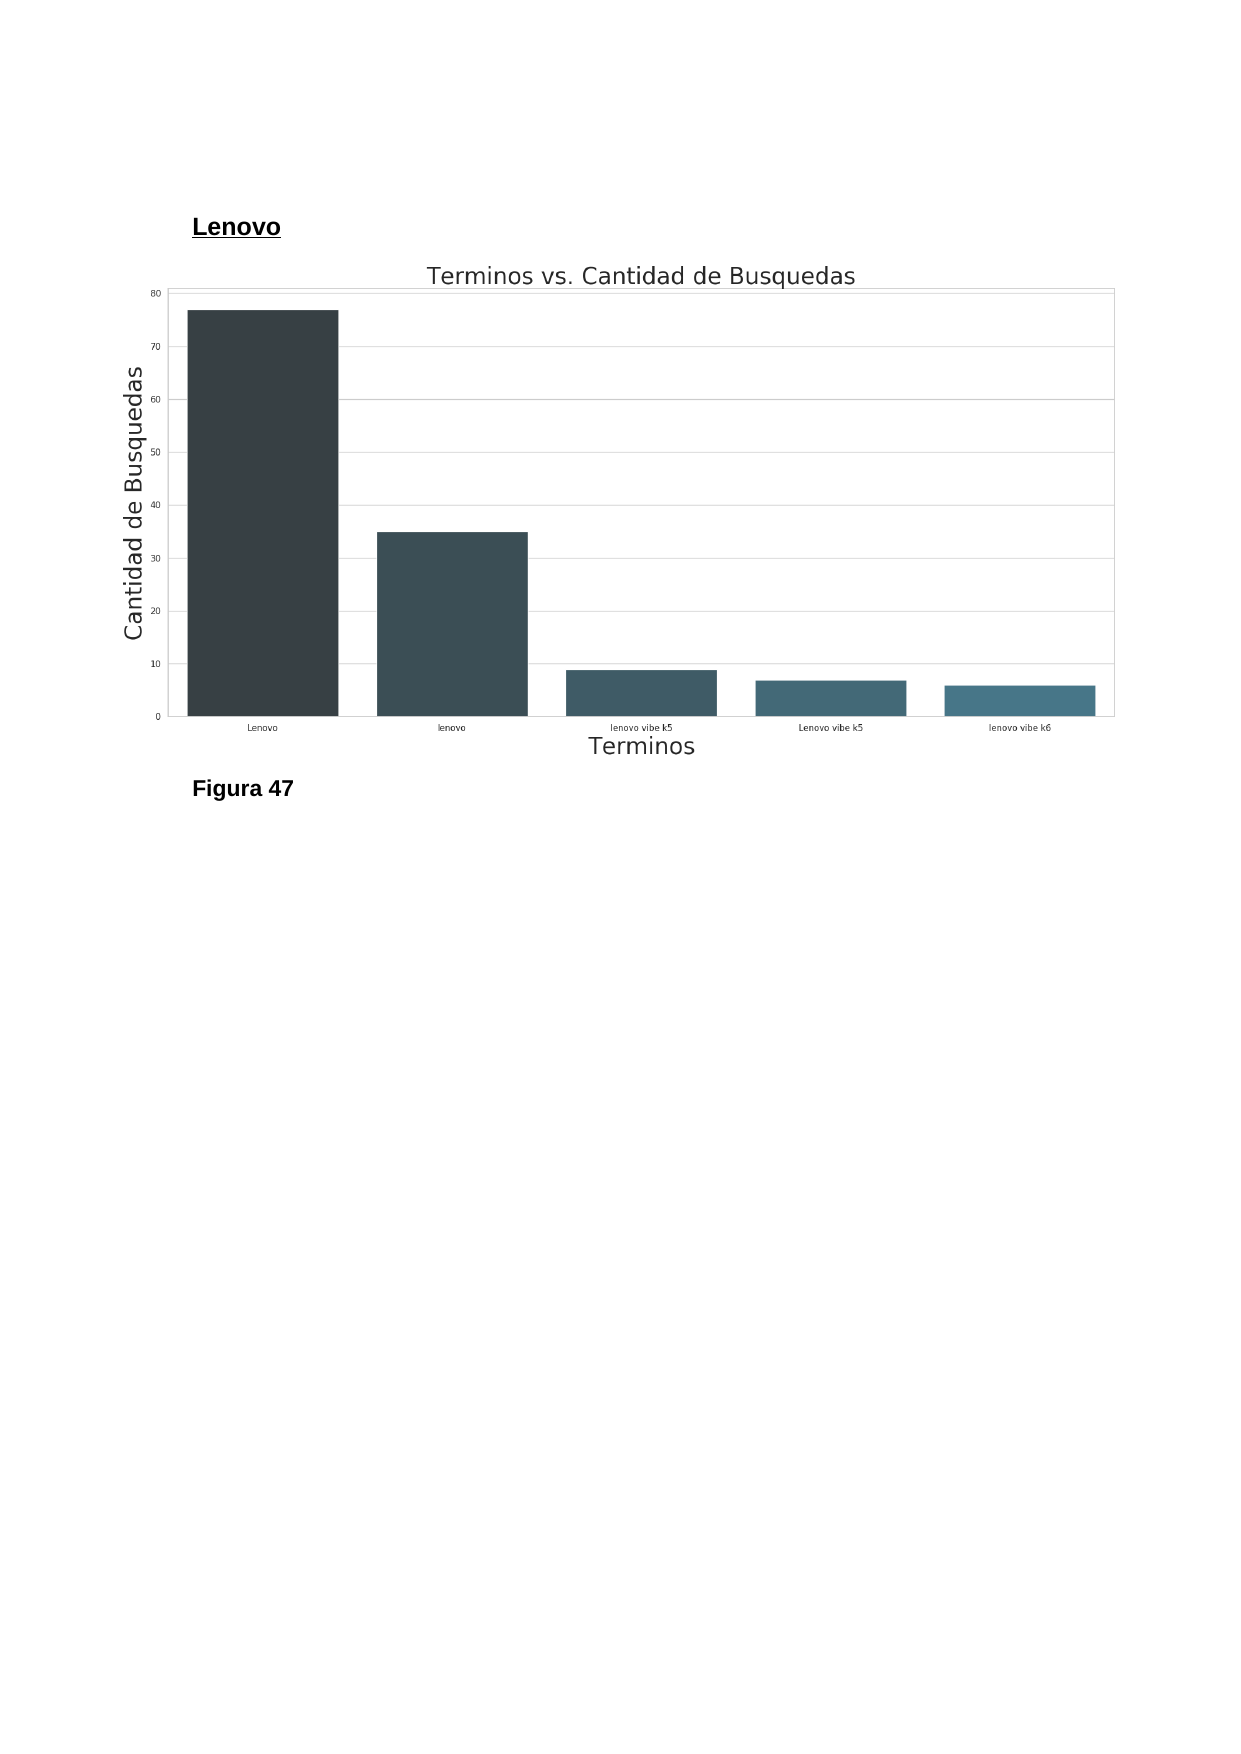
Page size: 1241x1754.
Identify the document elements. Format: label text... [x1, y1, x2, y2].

text Figura 47 [118, 764, 1122, 802]
picture [118, 260, 1123, 764]
text Lenovo [118, 208, 1122, 241]
